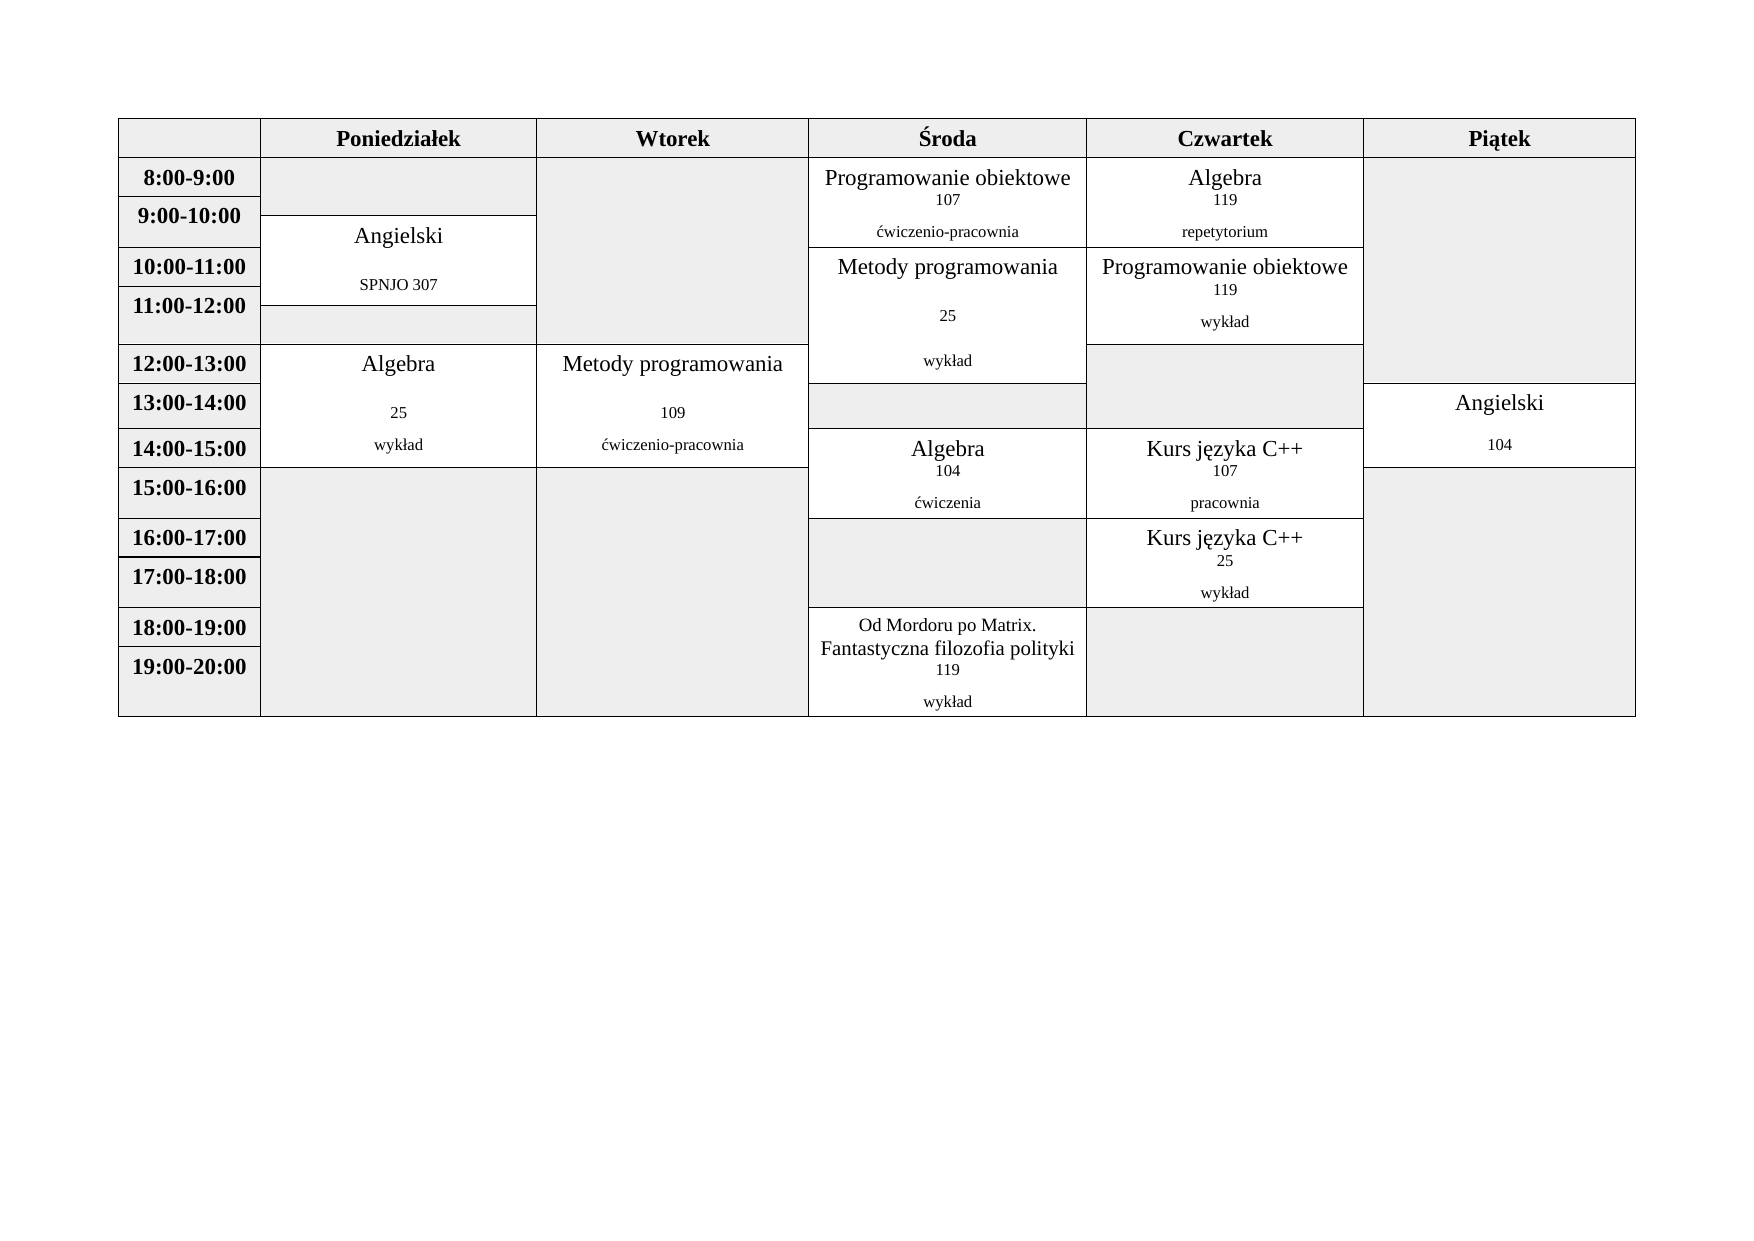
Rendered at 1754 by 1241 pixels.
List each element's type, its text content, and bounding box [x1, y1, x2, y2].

table_cell Kurs języka C++ 107 [1087, 429, 1363, 486]
table_cell repetytorium [1087, 215, 1363, 247]
table_cell 9:00-10:00 [119, 197, 260, 247]
table_cell wykład [1087, 305, 1363, 343]
table_cell Algebra 119 [1087, 158, 1363, 215]
table_cell 11:00-12:00 [119, 287, 260, 343]
table_cell 17:00-18:00 [119, 558, 260, 607]
table_cell [537, 468, 808, 716]
table_cell [1087, 608, 1363, 716]
table_cell Algebra 104 [809, 429, 1086, 486]
table_cell [809, 519, 1086, 607]
table_cell Angielski 104 [1364, 384, 1635, 467]
table_cell 8:00-9:00 [119, 158, 260, 196]
table_cell [1364, 158, 1635, 382]
table_cell wykład [261, 428, 536, 467]
table_cell Od Mordoru po Matrix. Fantastyczna filozofia polityki 119 [809, 608, 1086, 684]
table_cell [261, 158, 536, 215]
table_cell wykład [809, 685, 1086, 716]
table_cell ćwiczenio-pracownia [537, 428, 808, 467]
table_cell 16:00-17:00 [119, 519, 260, 556]
table_cell [261, 468, 536, 716]
table_cell 19:00-20:00 [119, 647, 260, 716]
table_header Czwartek [1087, 119, 1363, 157]
table_cell wykład [1087, 576, 1363, 607]
table_cell Angielski SPNJO 307 [261, 216, 536, 305]
table_cell ćwiczenio-pracownia [809, 215, 1086, 247]
table_cell 10:00-11:00 [119, 248, 260, 286]
table_cell Metody programowania 109 [537, 345, 808, 428]
table_cell [809, 384, 1086, 428]
table_cell Kurs języka C++ 25 [1087, 519, 1363, 576]
table_cell 12:00-13:00 [119, 345, 260, 382]
table_header Poniedziałek [261, 119, 536, 157]
table_cell Programowanie obiektowe 107 [809, 158, 1086, 215]
table_cell pracownia [1087, 486, 1363, 518]
table_cell [1087, 345, 1363, 428]
table_cell Metody programowania 25 [809, 248, 1086, 343]
table_cell [537, 158, 808, 343]
table_cell 13:00-14:00 [119, 384, 260, 428]
table_cell Programowanie obiektowe 119 [1087, 248, 1363, 305]
table_cell 18:00-19:00 [119, 608, 260, 646]
table_cell [261, 306, 536, 343]
table_cell ćwiczenia [809, 486, 1086, 518]
table_cell 15:00-16:00 [119, 468, 260, 518]
table_cell wykład [809, 344, 1086, 382]
table_header [119, 119, 260, 157]
table_header Piątek [1364, 119, 1635, 157]
table_cell 14:00-15:00 [119, 429, 260, 467]
table_cell Algebra 25 [261, 345, 536, 428]
table_cell [1364, 468, 1635, 716]
table_header Wtorek [537, 119, 808, 157]
table_header Środa [809, 119, 1086, 157]
